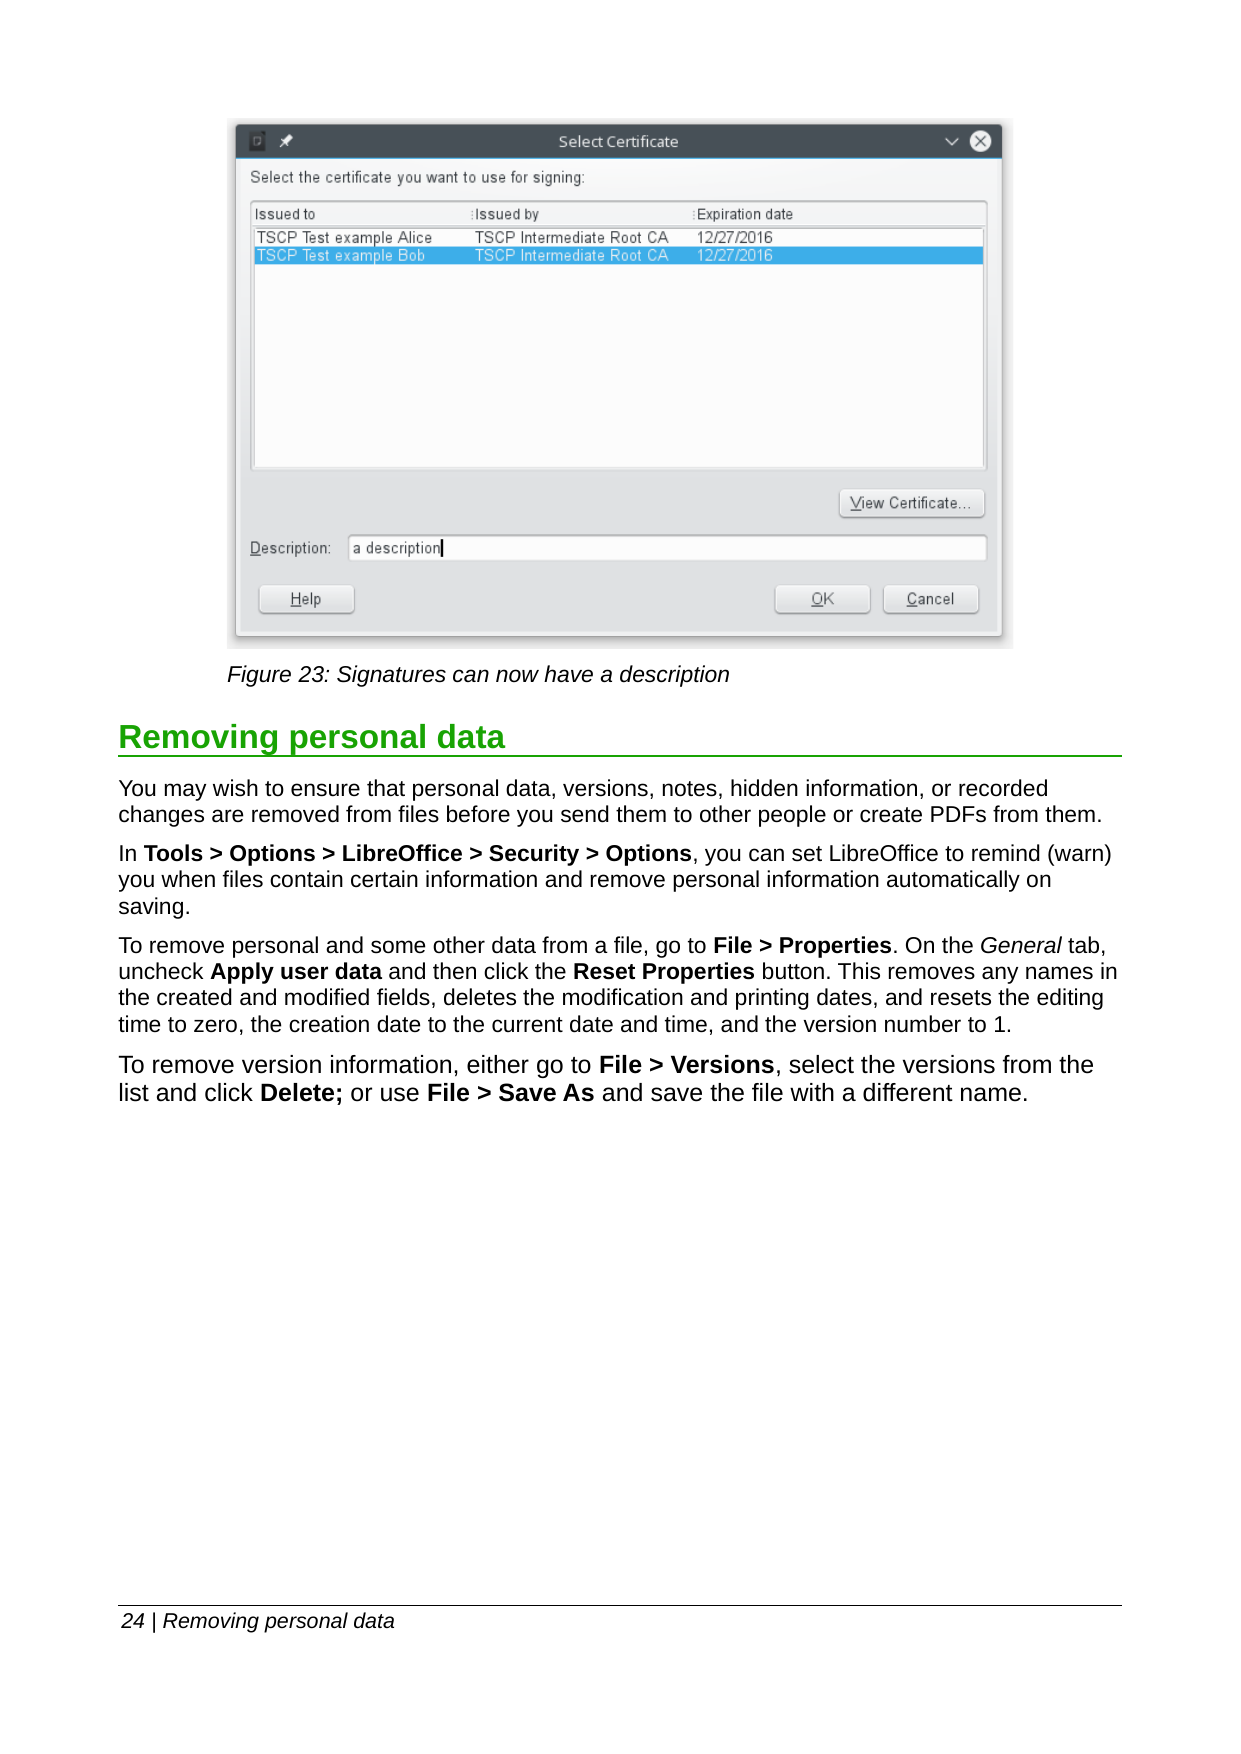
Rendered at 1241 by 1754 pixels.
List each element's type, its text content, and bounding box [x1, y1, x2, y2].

text You may wish to ensure that personal data, versions, notes, hidden information, or recorded changes are removed from files before you send them to other people or create PDFs from them. [118, 775, 1122, 828]
text In Tools > Options > LibreOffice > Security > Options, you can set LibreOffice to remind (warn) you when files contain certain information and remove personal information automatically on saving. [118, 840, 1122, 919]
text Figure 23: Signatures can now have a description [227, 661, 1013, 687]
text To remove version information, either go to File > Versions, select the versions from the list and click Delete; or use File > Save As and save the file with a different name. [118, 1049, 1122, 1107]
picture [226, 118, 1014, 649]
subtitle Removing personal data [118, 717, 1122, 755]
text To remove personal and some other data from a file, go to File > Properties. On the General tab, uncheck Apply user data and then click the Reset Properties button. This removes any names in the created and modified fields, deletes the modification and printing dates, and resets the editing time to zero, the creation date to the current date and time, and the version number to 1. [118, 932, 1122, 1037]
